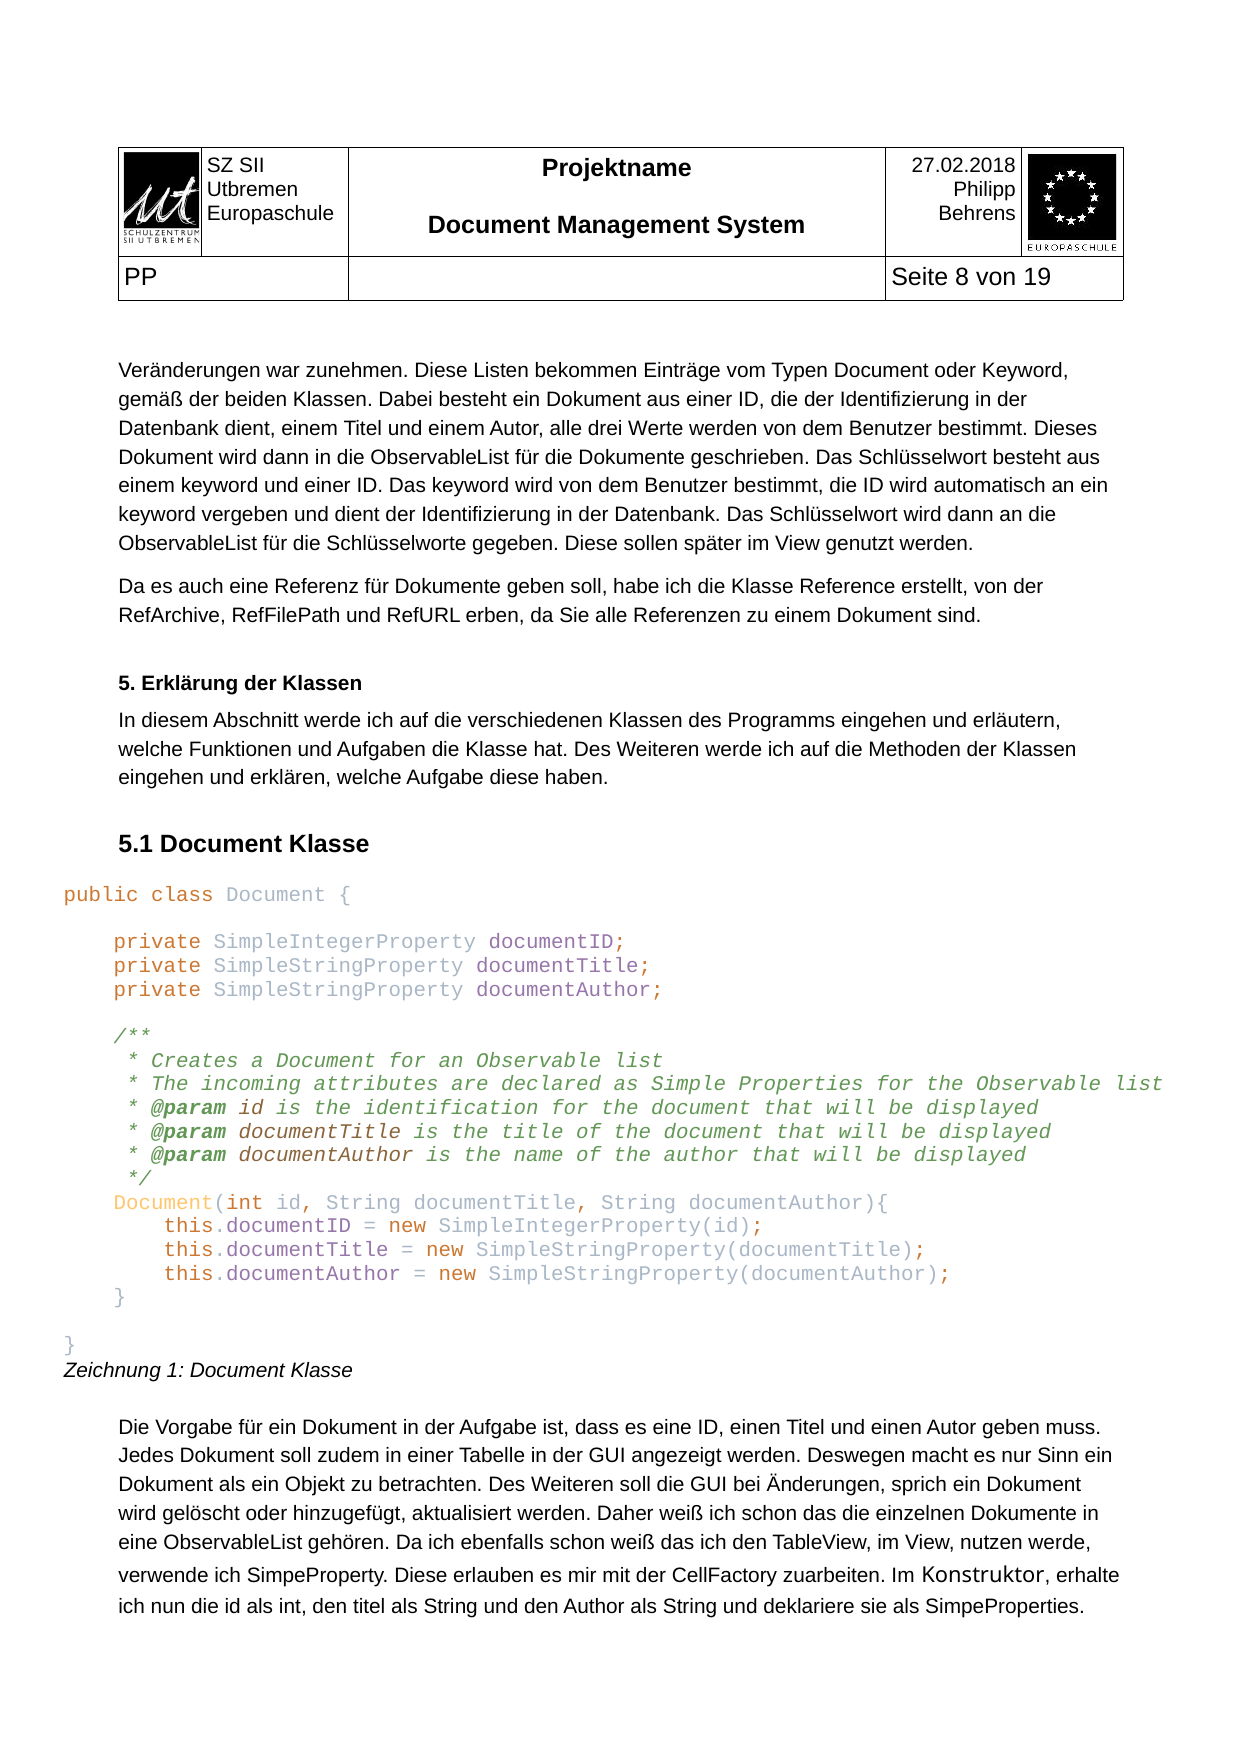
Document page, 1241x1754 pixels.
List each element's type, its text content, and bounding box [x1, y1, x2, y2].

text Zeichnung 1: Document Klasse [63, 897, 1201, 1381]
text Die Vorgabe für ein Dokument in der Aufgabe ist, dass es eine ID, einen Titel und einen Autor geben muss. Jedes Dokument soll zudem in einer Tabelle in der GUI angezeigt werden. Deswegen macht es nur Sinn ein Dokument als ein Objekt zu betrachten. Des Weiteren soll die GUI bei Änderungen, sprich ein Dokument wird gelöscht oder hinzugefügt, aktualisiert werden. Daher weiß ich schon das die einzelnen Dokumente in eine ObservableList gehören. Da ich ebenfalls schon weiß das ich den TableView, im View, nutzen werde, verwende ich SimpeProperty. Diese erlauben es mir mit der CellFactory zuarbeiten. Im Konstruktor, erhalte ich nun die id als int, den titel als String und den Author als String und deklariere sie als SimpeProperties. [118, 1414, 1122, 1618]
picture [123, 152, 200, 243]
text Veränderungen war zunehmen. Diese Listen bekommen Einträge vom Typen Document oder Keyword, gemäß der beiden Klassen. Dabei besteht ein Dokument aus einer ID, die der Identifizierung in der Datenbank dient, einem Titel und einem Autor, alle drei Werte werden von dem Benutzer bestimmt. Dieses Dokument wird dann in die ObservableList für die Dokumente geschrieben. Das Schlüsselwort besteht aus einem keyword und einer ID. Das keyword wird von dem Benutzer bestimmt, die ID wird automatisch an ein keyword vergeben und dient der Identifizierung in der Datenbank. Das Schlüsselwort wird dann an die ObservableList für die Schlüsselworte gegeben. Diese sollen später im View genutzt werden. [118, 358, 1122, 555]
text In diesem Abschnitt werde ich auf die verschiedenen Klassen des Programms eingehen und erläutern, welche Funktionen und Aufgaben die Klasse hat. Des Weiteren werde ich auf die Methoden der Klassen eingehen und erklären, welche Aufgabe diese haben. [118, 708, 1122, 789]
subtitle 5. Erklärung der Klassen [118, 671, 1122, 695]
picture [1027, 152, 1117, 251]
subtitle 5.1 Document Klasse [118, 829, 1122, 858]
text Da es auch eine Referenz für Dokumente geben soll, habe ich die Klasse Reference erstellt, von der RefArchive, RefFilePath und RefURL erben, da Sie alle Referenzen zu einem Dokument sind. [118, 574, 1122, 627]
